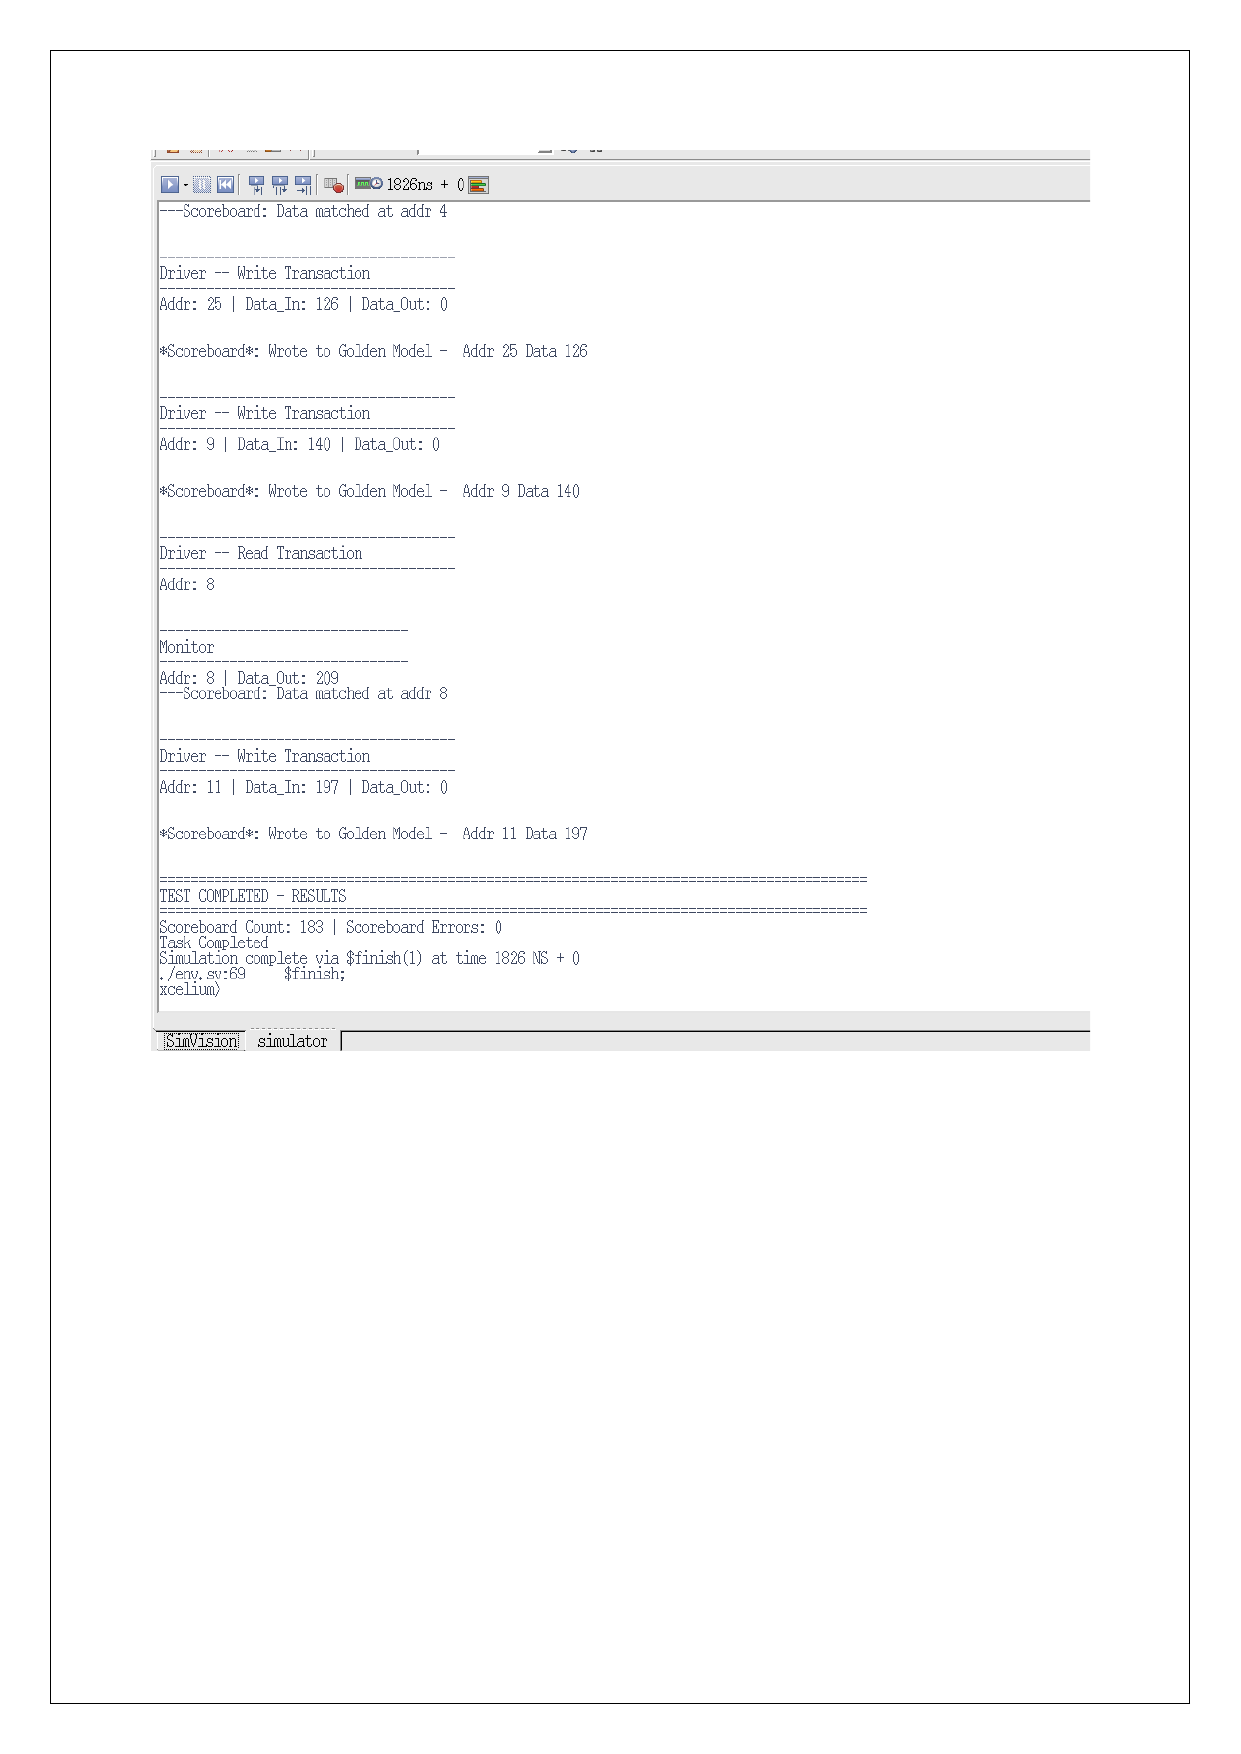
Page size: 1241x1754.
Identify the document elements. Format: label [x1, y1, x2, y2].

picture [150, 150, 1091, 1051]
